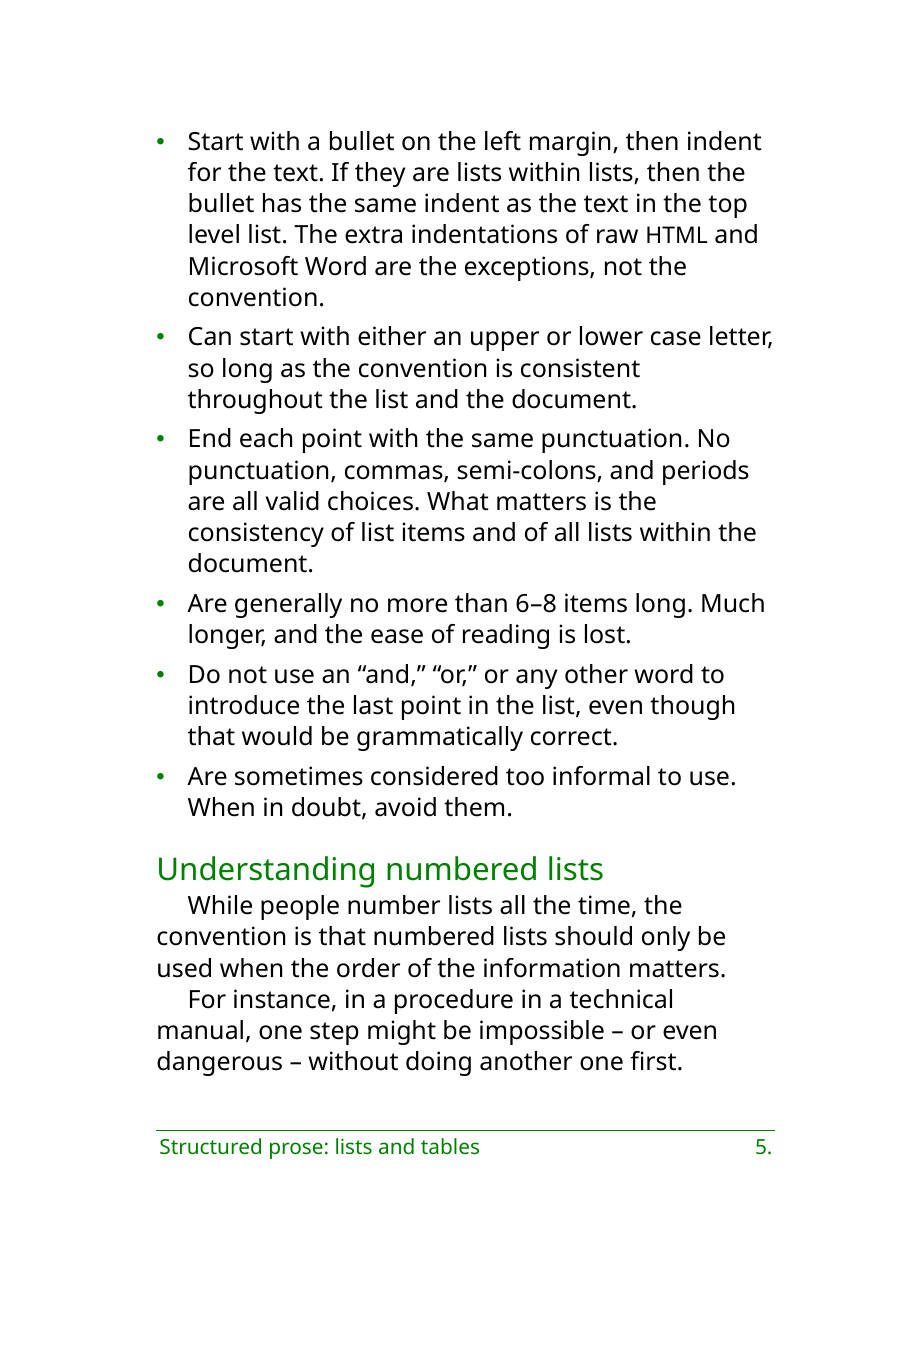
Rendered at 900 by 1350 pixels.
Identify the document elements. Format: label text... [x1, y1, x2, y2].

text For instance, in a procedure in a technical manual, one step might be impossible – or even dangerous – without doing another one first. [156, 983, 775, 1077]
text While people number lists all the time, the convention is that numbered lists should only be used when the order of the information matters. [156, 889, 775, 983]
list End each point with the same punctuation. No punctuation, commas, semi-colons, and periods are all valid choices. What matters is the consistency of list items and of all lists within the document. [156, 423, 775, 579]
list Do not use an “and,” “or,” or any other word to introduce the last point in the list, even though that would be grammatically correct. [156, 658, 775, 752]
list Are generally no more than 6–8 items long. Much longer, and the ease of reading is lost. [156, 587, 775, 650]
list Start with a bullet on the left margin, then indent for the text. If they are lists within lists, then the bullet has the same indent as the text in the top level list. The extra indentations of raw HTML and Microsoft Word are the exceptions, not the convention. [156, 125, 775, 312]
list Can start with either an upper or lower case letter, so long as the convention is consistent throughout the list and the document. [156, 321, 775, 414]
list Are sometimes considered too informal to use. When in doubt, avoid them. [156, 760, 775, 823]
subtitle Understanding numbered lists [156, 847, 775, 889]
